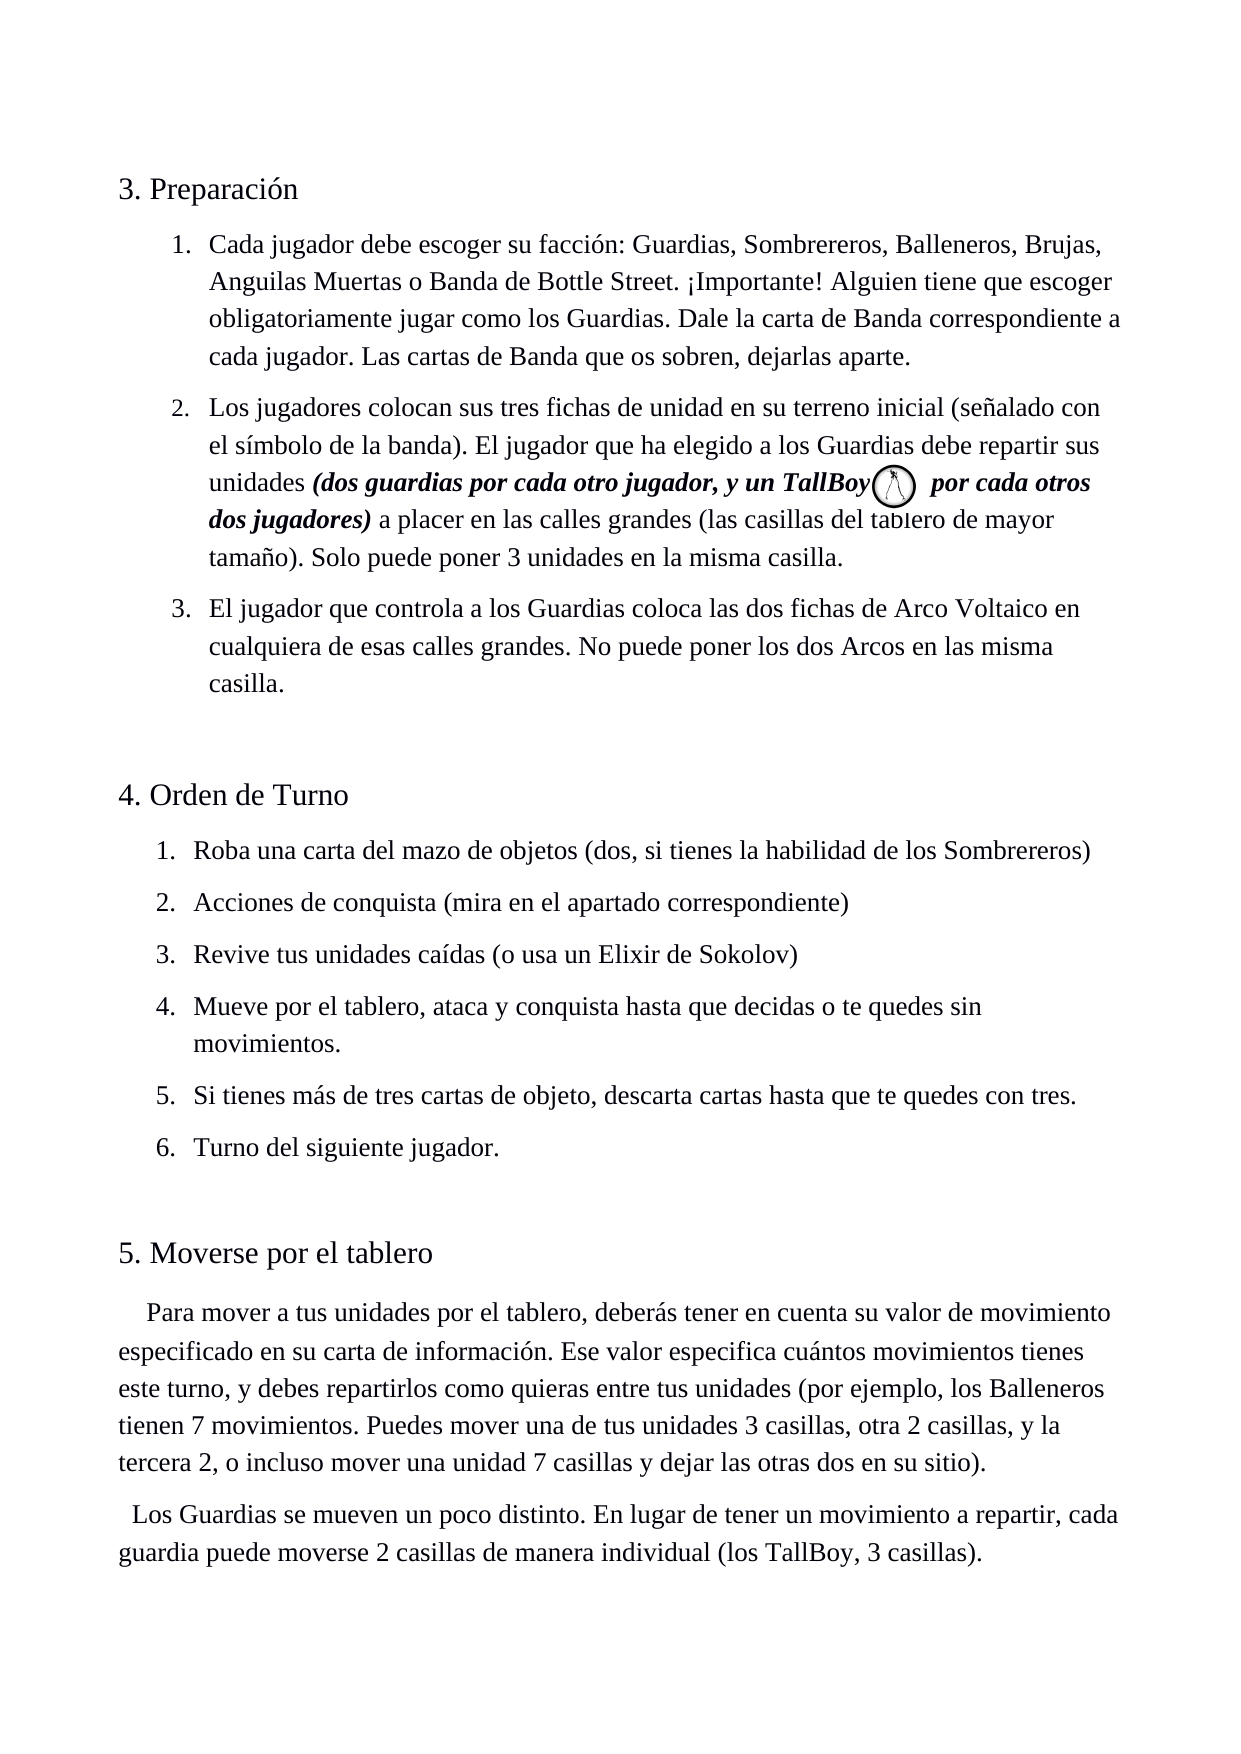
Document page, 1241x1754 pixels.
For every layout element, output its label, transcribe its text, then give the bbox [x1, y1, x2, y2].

text 4. Orden de Turno [118, 777, 1122, 813]
list Acciones de conquista (mira en el apartado correspondiente) [156, 886, 1122, 917]
list El jugador que controla a los Guardias coloca las dos fichas de Arco Voltaico en cualquiera de esas calles grandes. No puede poner los dos Arcos en las misma casilla. [171, 592, 1122, 698]
list Si tienes más de tres cartas de objeto, descarta cartas hasta que te quedes con tres. [156, 1079, 1122, 1110]
list Los jugadores colocan sus tres fichas de unidad en su terreno inicial (señalado con el símbolo de la banda). El jugador que ha elegido a los Guardias debe repartir sus unidades (dos guardias por cada otro jugador, y un TallBoy por cada otros dos jugadores) a placer en las calles grandes (las casillas del tablero de mayor tamaño). Solo puede poner 3 unidades en la misma casilla. [171, 391, 1122, 572]
list Roba una carta del mazo de objetos (dos, si tienes la habilidad de los Sombrereros) [156, 834, 1122, 866]
list Turno del siguiente jugador. [156, 1131, 1122, 1162]
text 5. Moverse por el tablero [118, 1235, 1122, 1271]
list Mueve por el tablero, ataca y conquista hasta que decidas o te quedes sin movimientos. [156, 990, 1122, 1058]
text Los Guardias se mueven un poco distinto. En lugar de tener un movimiento a repartir, cada guardia puede moverse 2 casillas de manera individual (los TallBoy, 3 casillas). [118, 1498, 1122, 1567]
list Revive tus unidades caídas (o usa un Elixir de Sokolov) [156, 938, 1122, 969]
text 3. Preparación [118, 170, 1122, 206]
text Para mover a tus unidades por el tablero, deberás tener en cuenta su valor de movimiento especificado en su carta de información. Ese valor especifica cuántos movimientos tienes este turno, y debes repartirlos como quieras entre tus unidades (por ejemplo, los Balleneros tienen 7 movimientos. Puedes mover una de tus unidades 3 casillas, otra 2 casillas, y la tercera 2, o incluso mover una unidad 7 casillas y dejar las otras dos en su sitio). [118, 1292, 1122, 1478]
picture [869, 461, 921, 513]
list Cada jugador debe escoger su facción: Guardias, Sombrereros, Balleneros, Brujas, Anguilas Muertas o Banda de Bottle Street. ¡Importante! Alguien tiene que escoger obligatoriamente jugar como los Guardias. Dale la carta de Banda correspondiente a cada jugador. Las cartas de Banda que os sobren, dejarlas aparte. [171, 228, 1122, 371]
